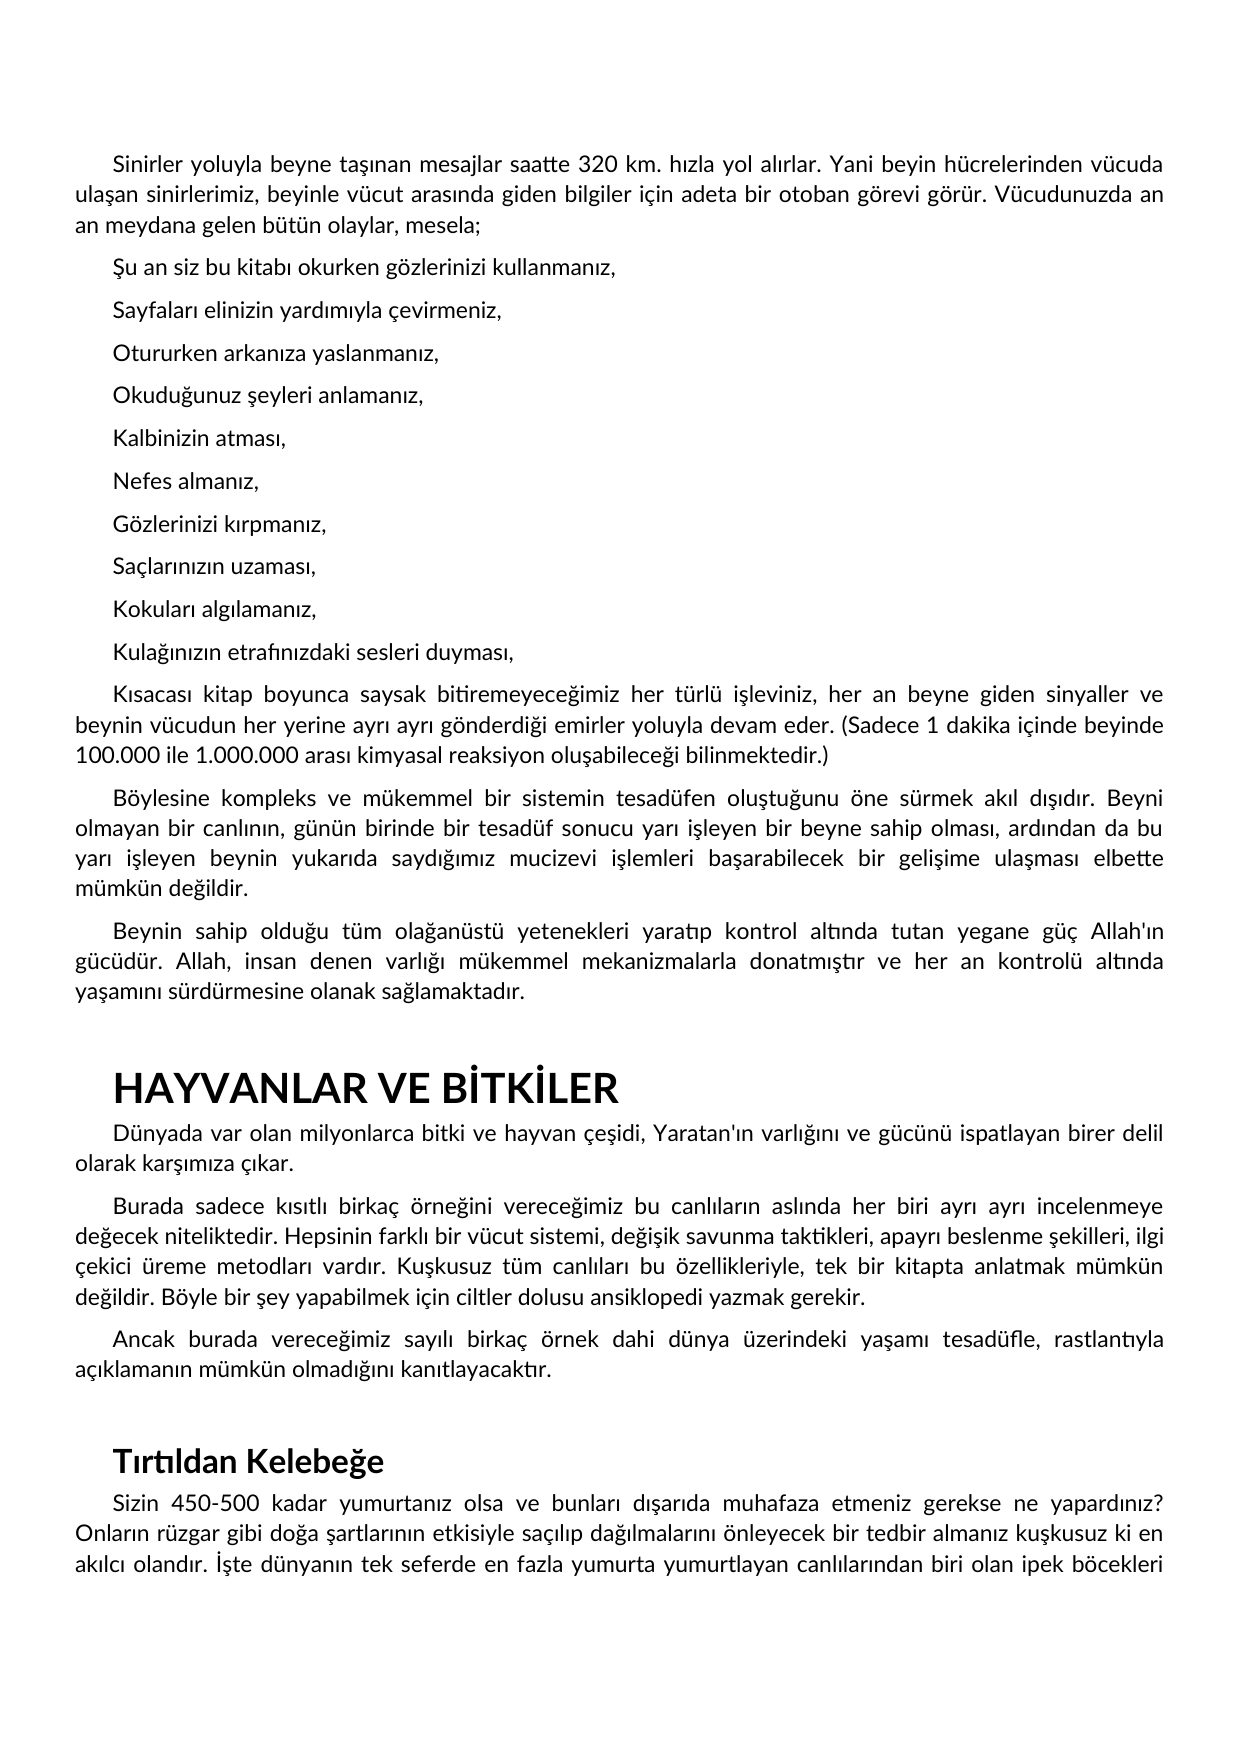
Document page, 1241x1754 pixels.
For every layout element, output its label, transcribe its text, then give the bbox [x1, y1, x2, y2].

text Kısacası kitap boyunca saysak bitiremeyeceğimiz her türlü işleviniz, her an beyne giden sinyaller ve beynin vücudun her yerine ayrı ayrı gönderdiği emirler yoluyla devam eder. (Sadece 1 dakika içinde beyinde 100.000 ile 1.000.000 arası kimyasal reaksiyon oluşabileceği bilinmektedir.) [75, 680, 1165, 768]
subtitle HAYVANLAR VE BİTKİLER [112, 1062, 1165, 1112]
text Böylesine kompleks ve mükemmel bir sistemin tesadüfen oluştuğunu öne sürmek akıl dışıdır. Beyni olmayan bir canlının, günün birinde bir tesadüf sonucu yarı işleyen bir beyne sahip olması, ardından da bu yarı işleyen beynin yukarıda saydığımız mucizevi işlemleri başarabilecek bir gelişime ulaşması elbette mümkün değildir. [75, 783, 1165, 901]
text Kulağınızın etrafınızdaki sesleri duyması, [75, 637, 1165, 665]
text Beynin sahip olduğu tüm olağanüstü yetenekleri yaratıp kontrol altında tutan yegane güç Allah'ın gücüdür. Allah, insan denen varlığı mükemmel mekanizmalarla donatmıştır ve her an kontrolü altında yaşamını sürdürmesine olanak sağlamaktadır. [75, 917, 1165, 1004]
text Sinirler yoluyla beyne taşınan mesajlar saatte 320 km. hızla yol alırlar. Yani beyin hücrelerinden vücuda ulaşan sinirlerimiz, beyinle vücut arasında giden bilgiler için adeta bir otoban görevi görür. Vücudunuzda an an meydana gelen bütün olaylar, mesela; [75, 150, 1165, 238]
text Şu an siz bu kitabı okurken gözlerinizi kullanmanız, [75, 253, 1165, 281]
text Saçlarınızın uzaması, [75, 552, 1165, 579]
text Otururken arkanıza yaslanmanız, [75, 338, 1165, 366]
text Okuduğunuz şeyleri anlamanız, [75, 381, 1165, 409]
text Sayfaları elinizin yardımıyla çevirmeniz, [75, 296, 1165, 323]
text Kokuları algılamanız, [75, 595, 1165, 622]
subtitle Tırtıldan Kelebeğe [112, 1441, 1165, 1481]
text Nefes almanız, [75, 467, 1165, 494]
text Kalbinizin atması, [75, 424, 1165, 451]
text Burada sadece kısıtlı birkaç örneğini vereceğimiz bu canlıların aslında her biri ayrı ayrı incelenmeye değecek niteliktedir. Hepsinin farklı bir vücut sistemi, değişik savunma taktikleri, apayrı beslenme şekilleri, ilgi çekici üreme metodları vardır. Kuşkusuz tüm canlıları bu özellikleriyle, tek bir kitapta anlatmak mümkün değildir. Böyle bir şey yapabilmek için ciltler dolusu ansiklopedi yazmak gerekir. [75, 1192, 1165, 1310]
text Dünyada var olan milyonlarca bitki ve hayvan çeşidi, Yaratan'ın varlığını ve gücünü ispatlayan birer delil olarak karşımıza çıkar. [75, 1119, 1165, 1176]
text Sizin 450-500 kadar yumurtanız olsa ve bunları dışarıda muhafaza etmeniz gerekse ne yapardınız? Onların rüzgar gibi doğa şartlarının etkisiyle saçılıp dağılmalarını önleyecek bir tedbir almanız kuşkusuz ki en akılcı olandır. İşte dünyanın tek seferde en fazla yumurta yumurtlayan canlılarından biri olan ipek böcekleri [75, 1489, 1165, 1577]
text Gözlerinizi kırpmanız, [75, 509, 1165, 537]
text Ancak burada vereceğimiz sayılı birkaç örnek dahi dünya üzerindeki yaşamı tesadüfle, rastlantıyla açıklamanın mümkün olmadığını kanıtlayacaktır. [75, 1325, 1165, 1383]
